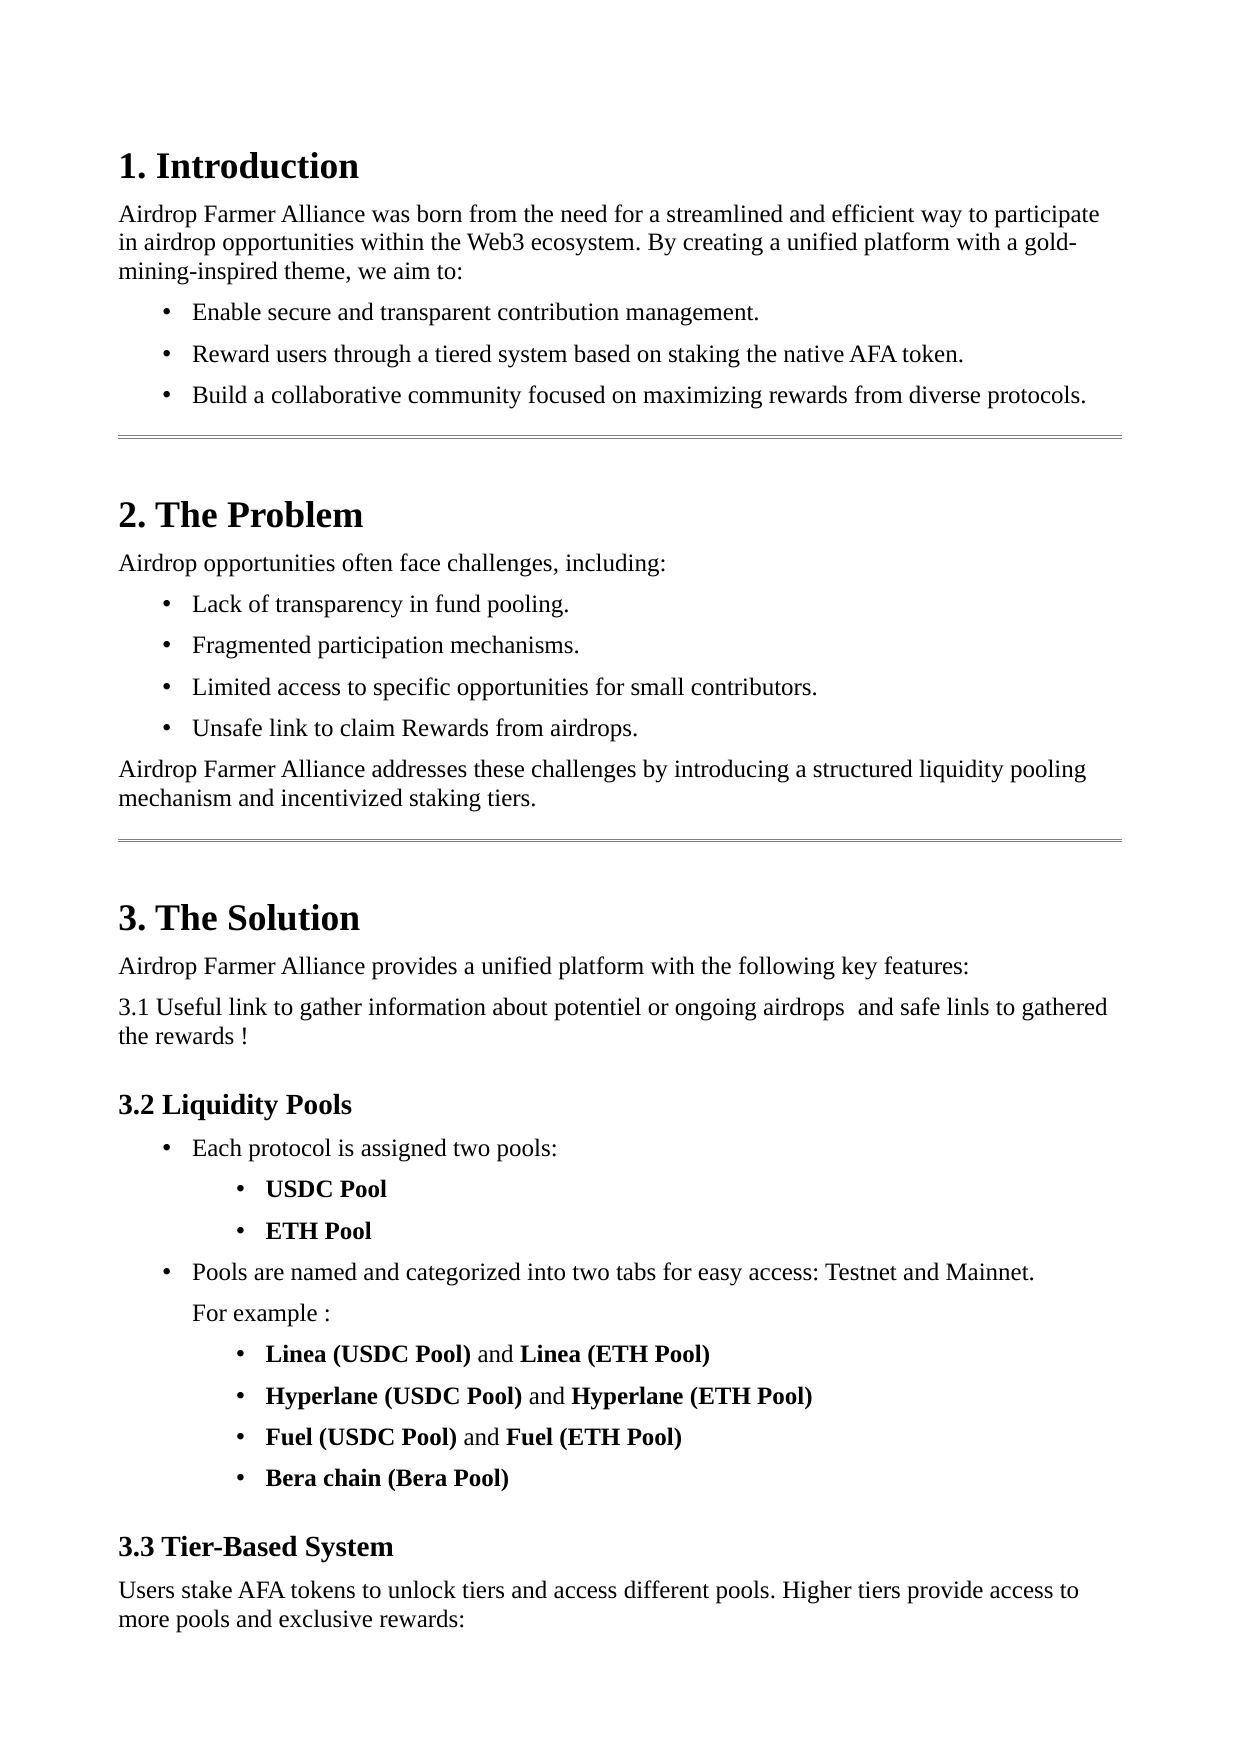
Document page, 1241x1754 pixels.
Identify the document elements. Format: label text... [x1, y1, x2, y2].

subtitle 1. Introduction [118, 143, 1122, 186]
subtitle 2. The Problem [118, 492, 1122, 536]
list Enable secure and transparent contribution management. [162, 297, 1122, 326]
list Fuel (USDC Pool) and Fuel (ETH Pool) [236, 1422, 1122, 1451]
subtitle 3.2 Liquidity Pools [118, 1087, 1122, 1121]
list For example :​ [162, 1298, 1122, 1327]
text Airdrop opportunities often face challenges, including: [118, 548, 1122, 577]
list Unsafe link to claim Rewards from airdrops. [162, 713, 1122, 742]
list Bera chain (Bera Pool)​ [236, 1463, 1122, 1492]
list Fragmented participation mechanisms. [162, 631, 1122, 659]
list USDC Pool [236, 1174, 1122, 1203]
text 3.1 Useful link to gather information about potentiel or ongoing airdrops and safe linls to gathered the rewards ! [118, 992, 1122, 1050]
text Airdrop Farmer Alliance was born from the need for a streamlined and efficient way to participate in airdrop opportunities within the Web3 ecosystem. By creating a unified platform with a gold-mining-inspired theme, we aim to: [118, 199, 1122, 285]
list Reward users through a tiered system based on staking the native AFA token. [162, 339, 1122, 367]
text Users stake AFA tokens to unlock tiers and access different pools. Higher tiers provide access to more pools and exclusive rewards: [118, 1576, 1122, 1633]
text Airdrop Farmer Alliance provides a unified platform with the following key features: [118, 951, 1122, 980]
text Airdrop Farmer Alliance addresses these challenges by introducing a structured liquidity pooling mechanism and incentivized staking tiers. [118, 754, 1122, 812]
list Hyperlane (USDC Pool) and Hyperlane (ETH Pool) [236, 1381, 1122, 1409]
list Build a collaborative community focused on maximizing rewards from diverse protocols. [162, 380, 1122, 409]
list Pools are named and categorized into two tabs for easy access: Testnet and Mainnet. [162, 1257, 1122, 1286]
list ETH Pool [236, 1216, 1122, 1244]
list Lack of transparency in fund pooling. [162, 589, 1122, 618]
list Each protocol is assigned two pools: [162, 1133, 1122, 1162]
list Limited access to specific opportunities for small contributors. [162, 672, 1122, 701]
subtitle 3. The Solution [118, 895, 1122, 938]
list Linea (USDC Pool) and Linea (ETH Pool) [236, 1339, 1122, 1368]
subtitle 3.3 Tier-Based System [118, 1529, 1122, 1563]
